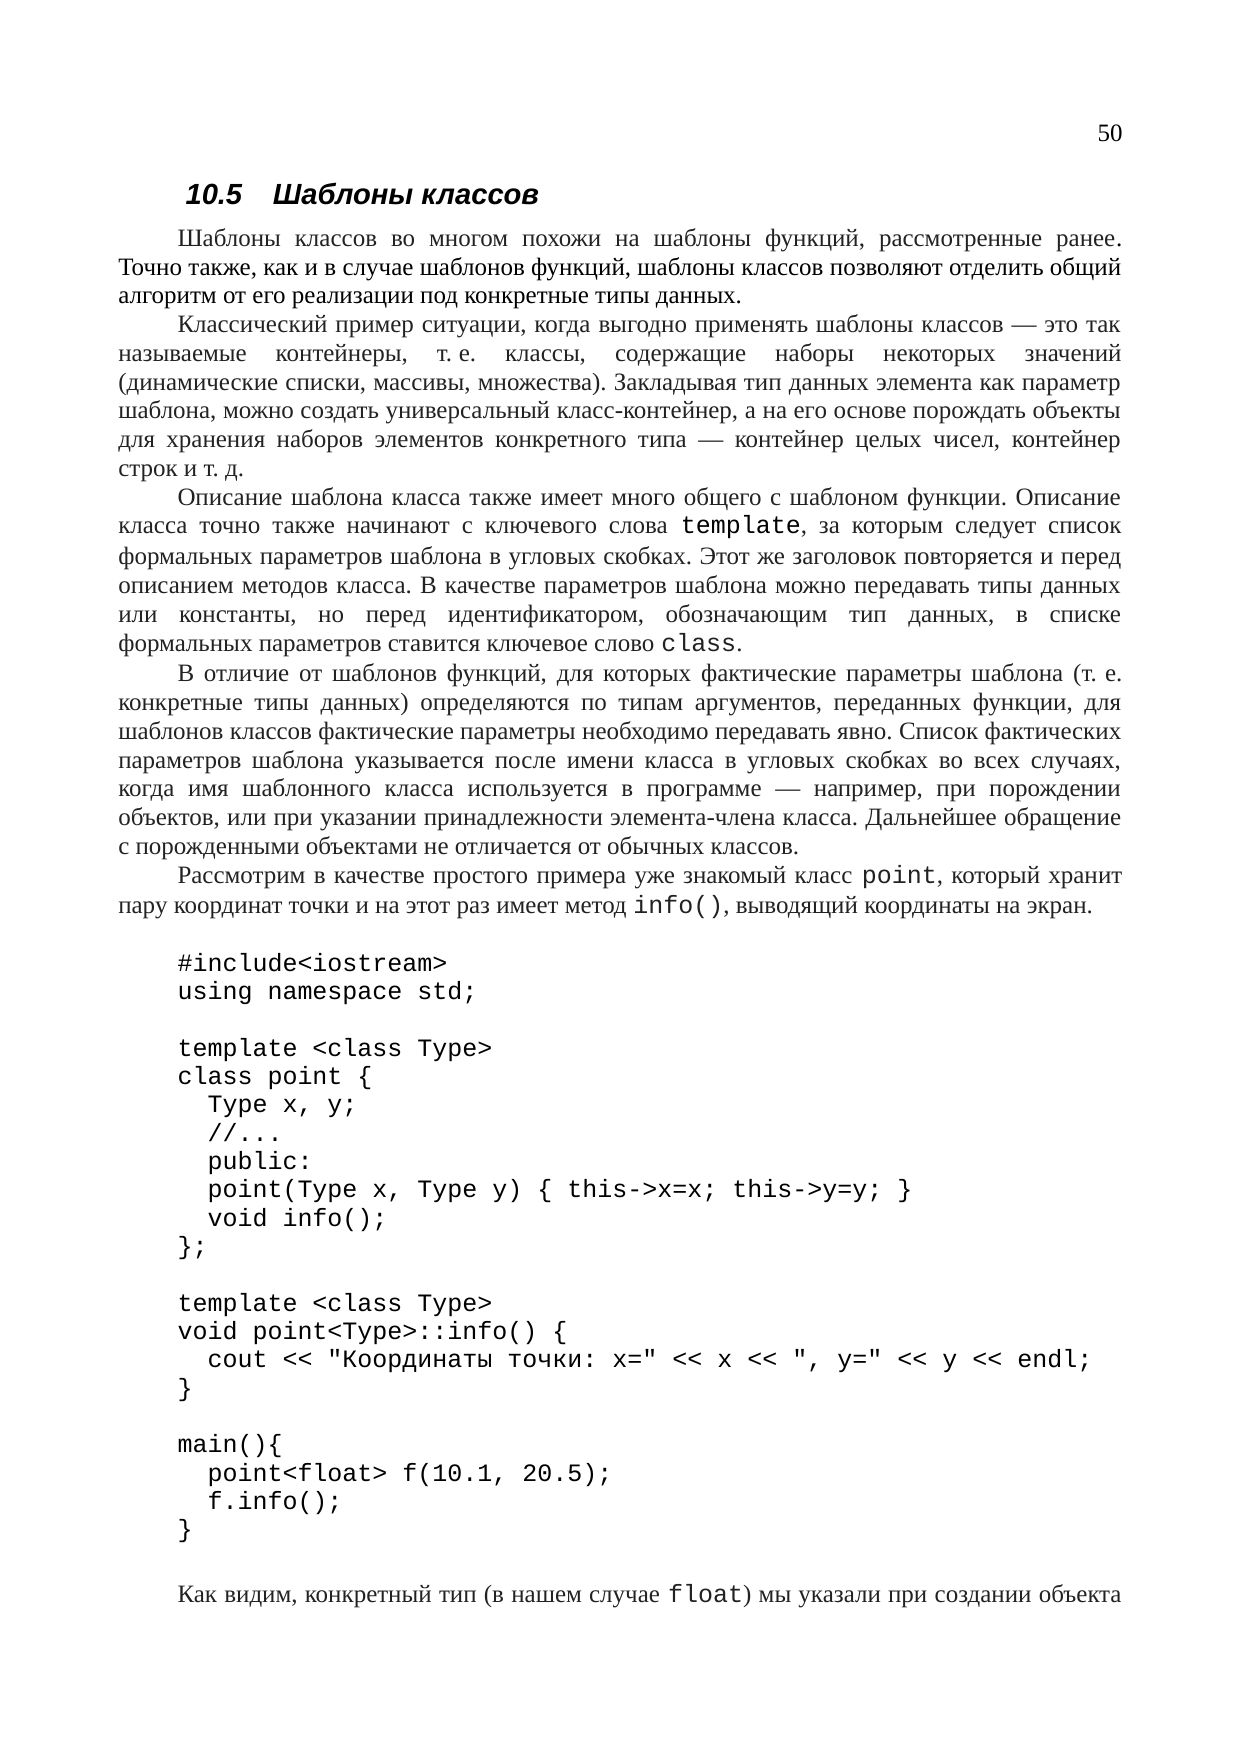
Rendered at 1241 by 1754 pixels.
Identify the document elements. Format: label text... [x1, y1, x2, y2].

text main(){ [177, 1432, 1122, 1460]
text Шаблоны классов во многом похожи на шаблоны функций, рассмотренные ранее. Точно также, как и в случае шаблонов функций, шаблоны классов позволяют отделить общий алгоритм от его реализации под конкретные типы данных. [118, 223, 1122, 309]
text } [177, 1375, 1122, 1403]
text Описание шаблона класса также имеет много общего с шаблоном функции. Описание класса точно также начинают с ключевого слова template, за которым следует список формальных параметров шаблона в угловых скобках. Этот же заголовок повторяется и перед описанием методов класса. В качестве параметров шаблона можно передавать типы данных или константы, но перед идентификатором, обозначающим тип данных, в списке формальных параметров ставится ключевое слово class. [118, 482, 1122, 658]
text Рассмотрим в качестве простого примера уже знакомый класс point, который хранит пару координат точки и на этот раз имеет метод info(), выводящий координаты на экран. [118, 860, 1122, 921]
text void info(); [177, 1205, 1122, 1233]
text using namespace std; [177, 978, 1122, 1007]
text Type x, y; [177, 1092, 1122, 1120]
text point(Type x, Type y) { this->x=x; this->y=y; } [177, 1177, 1122, 1205]
text public: [177, 1148, 1122, 1177]
text Классический пример ситуации, когда выгодно применять шаблоны классов — это так называемые контейнеры, т. е. классы, содержащие наборы некоторых значений (динамические списки, массивы, множества). Закладывая тип данных элемента как параметр шаблона, можно создать универсальный класс-контейнер, а на его основе порождать объекты для хранения наборов элементов конкретного типа — контейнер целых чисел, контейнер строк и т. д. [118, 309, 1122, 482]
text point<float> f(10.1, 20.5); [177, 1460, 1122, 1488]
text f.info(); [177, 1488, 1122, 1517]
text cout << "Координаты точки: x=" << x << ", y=" << y << endl; [177, 1347, 1122, 1375]
text } [177, 1517, 1122, 1545]
text }; [177, 1233, 1122, 1262]
text template <class Type> [177, 1035, 1122, 1063]
text #include<iostream> [177, 950, 1122, 978]
subtitle Шаблоны классов [118, 177, 1122, 211]
text class point { [177, 1063, 1122, 1092]
text //... [177, 1120, 1122, 1148]
text В отличие от шаблонов функций, для которых фактические параметры шаблона (т. е. конкретные типы данных) определяются по типам аргументов, переданных функции, для шаблонов классов фактические параметры необходимо передавать явно. Список фактических параметров шаблона указывается после имени класса в угловых скобках во всех случаях, когда имя шаблонного класса используется в программе — например, при порождении объектов, или при указании принадлежности элемента-члена класса. Дальнейшее обращение с порожденными объектами не отличается от обычных классов. [118, 658, 1122, 860]
text template <class Type> [177, 1290, 1122, 1318]
text Как видим, конкретный тип (в нашем случае float) мы указали при создании объекта [118, 1579, 1122, 1610]
text void point<Type>::info() { [177, 1318, 1122, 1347]
